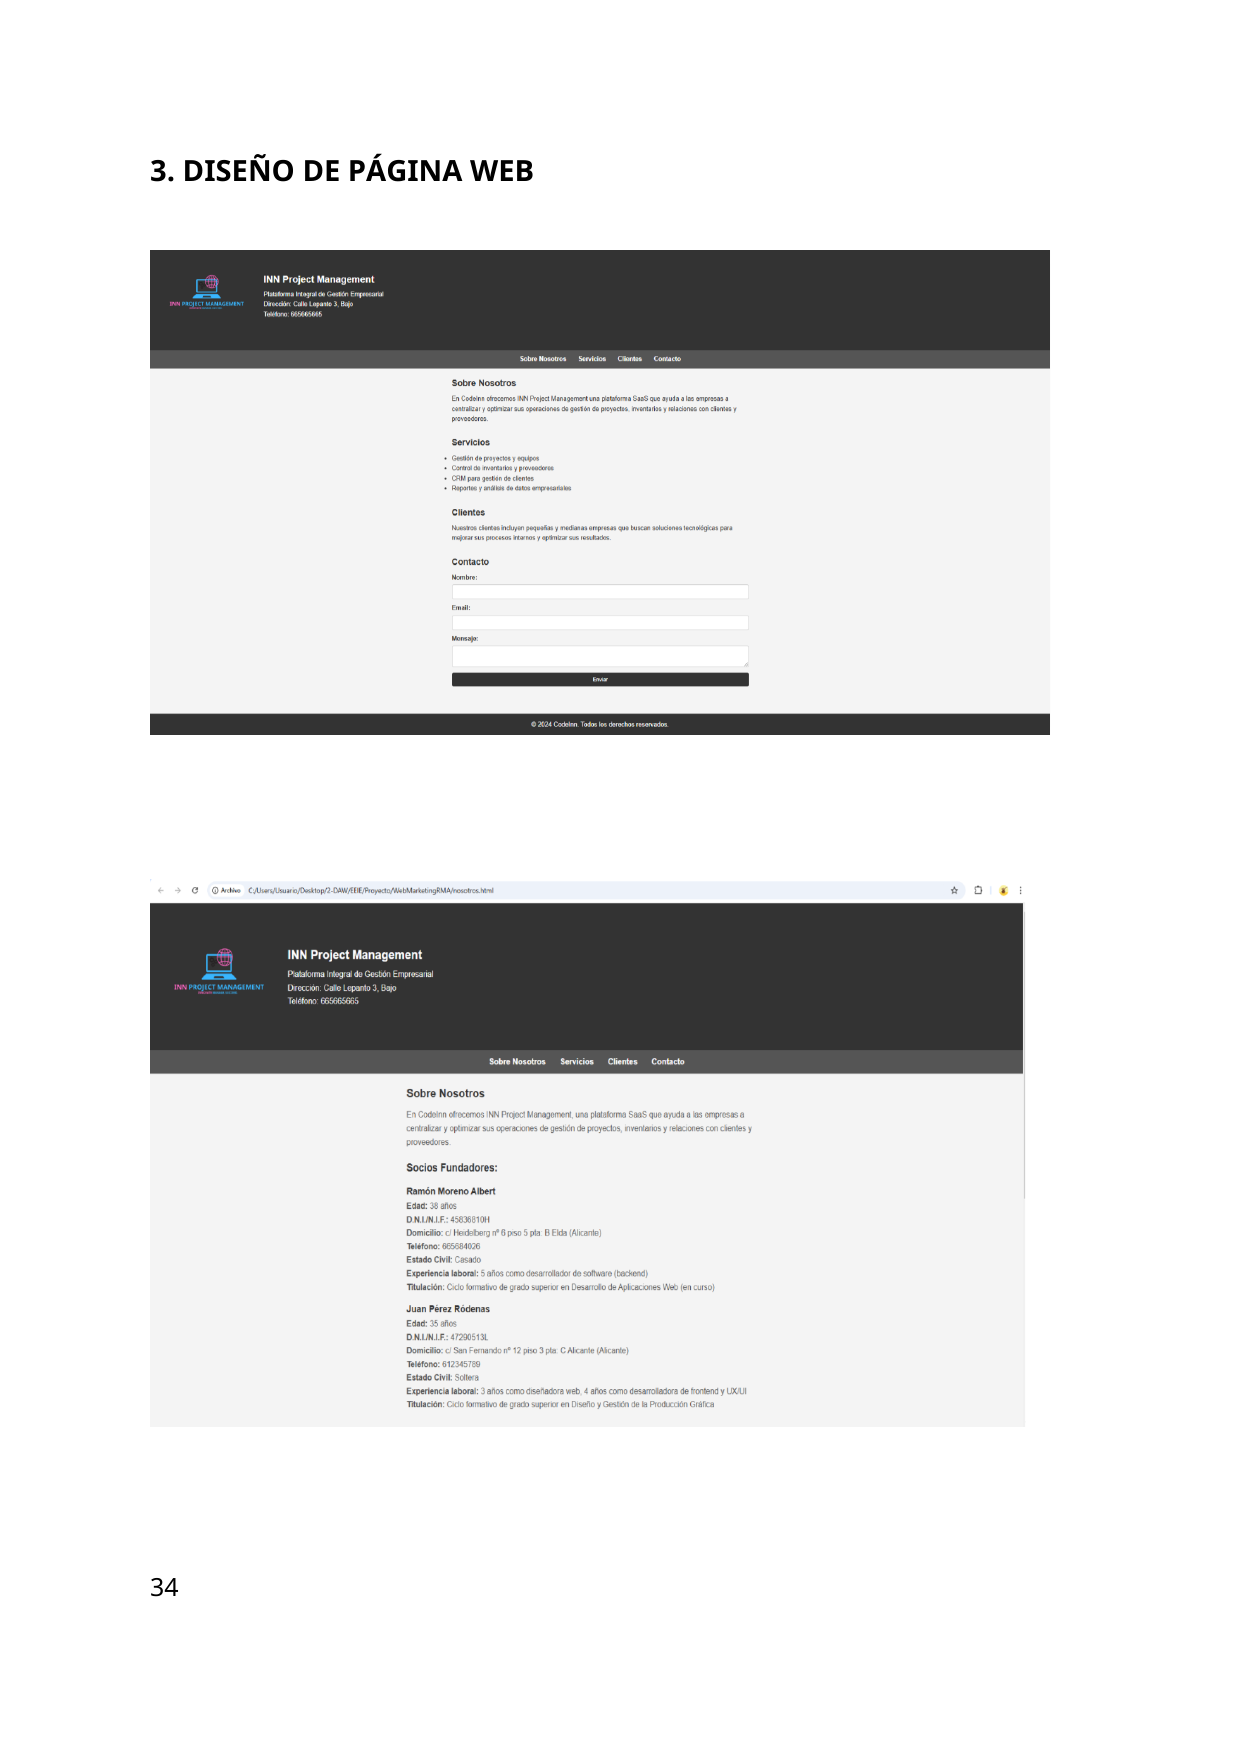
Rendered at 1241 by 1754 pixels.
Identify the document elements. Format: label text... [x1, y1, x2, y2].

picture [150, 879, 1025, 1427]
subtitle 3. DISEÑO DE PÁGINA WEB [150, 150, 1090, 190]
picture [150, 250, 1050, 735]
